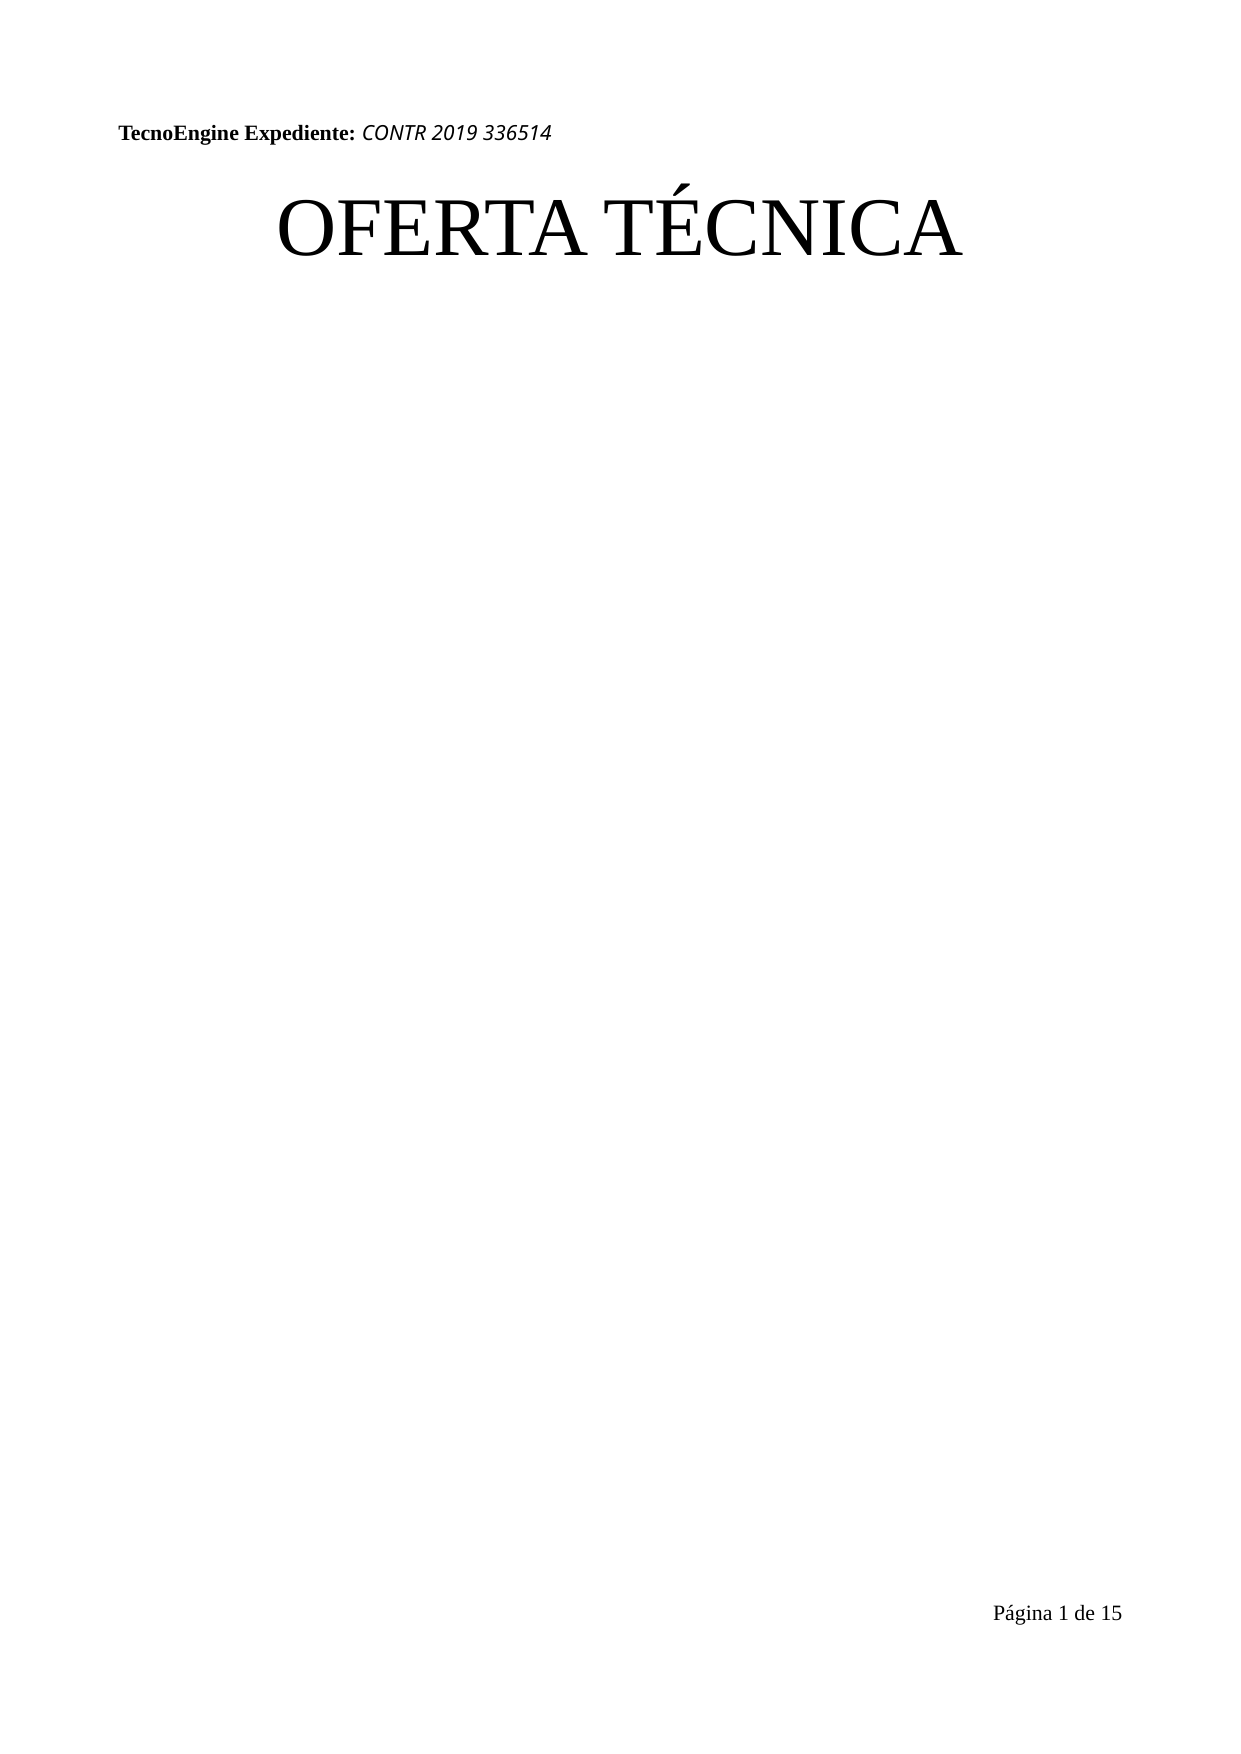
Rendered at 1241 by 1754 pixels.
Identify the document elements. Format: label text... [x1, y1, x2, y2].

text OFERTA TÉCNICA [118, 177, 1122, 273]
